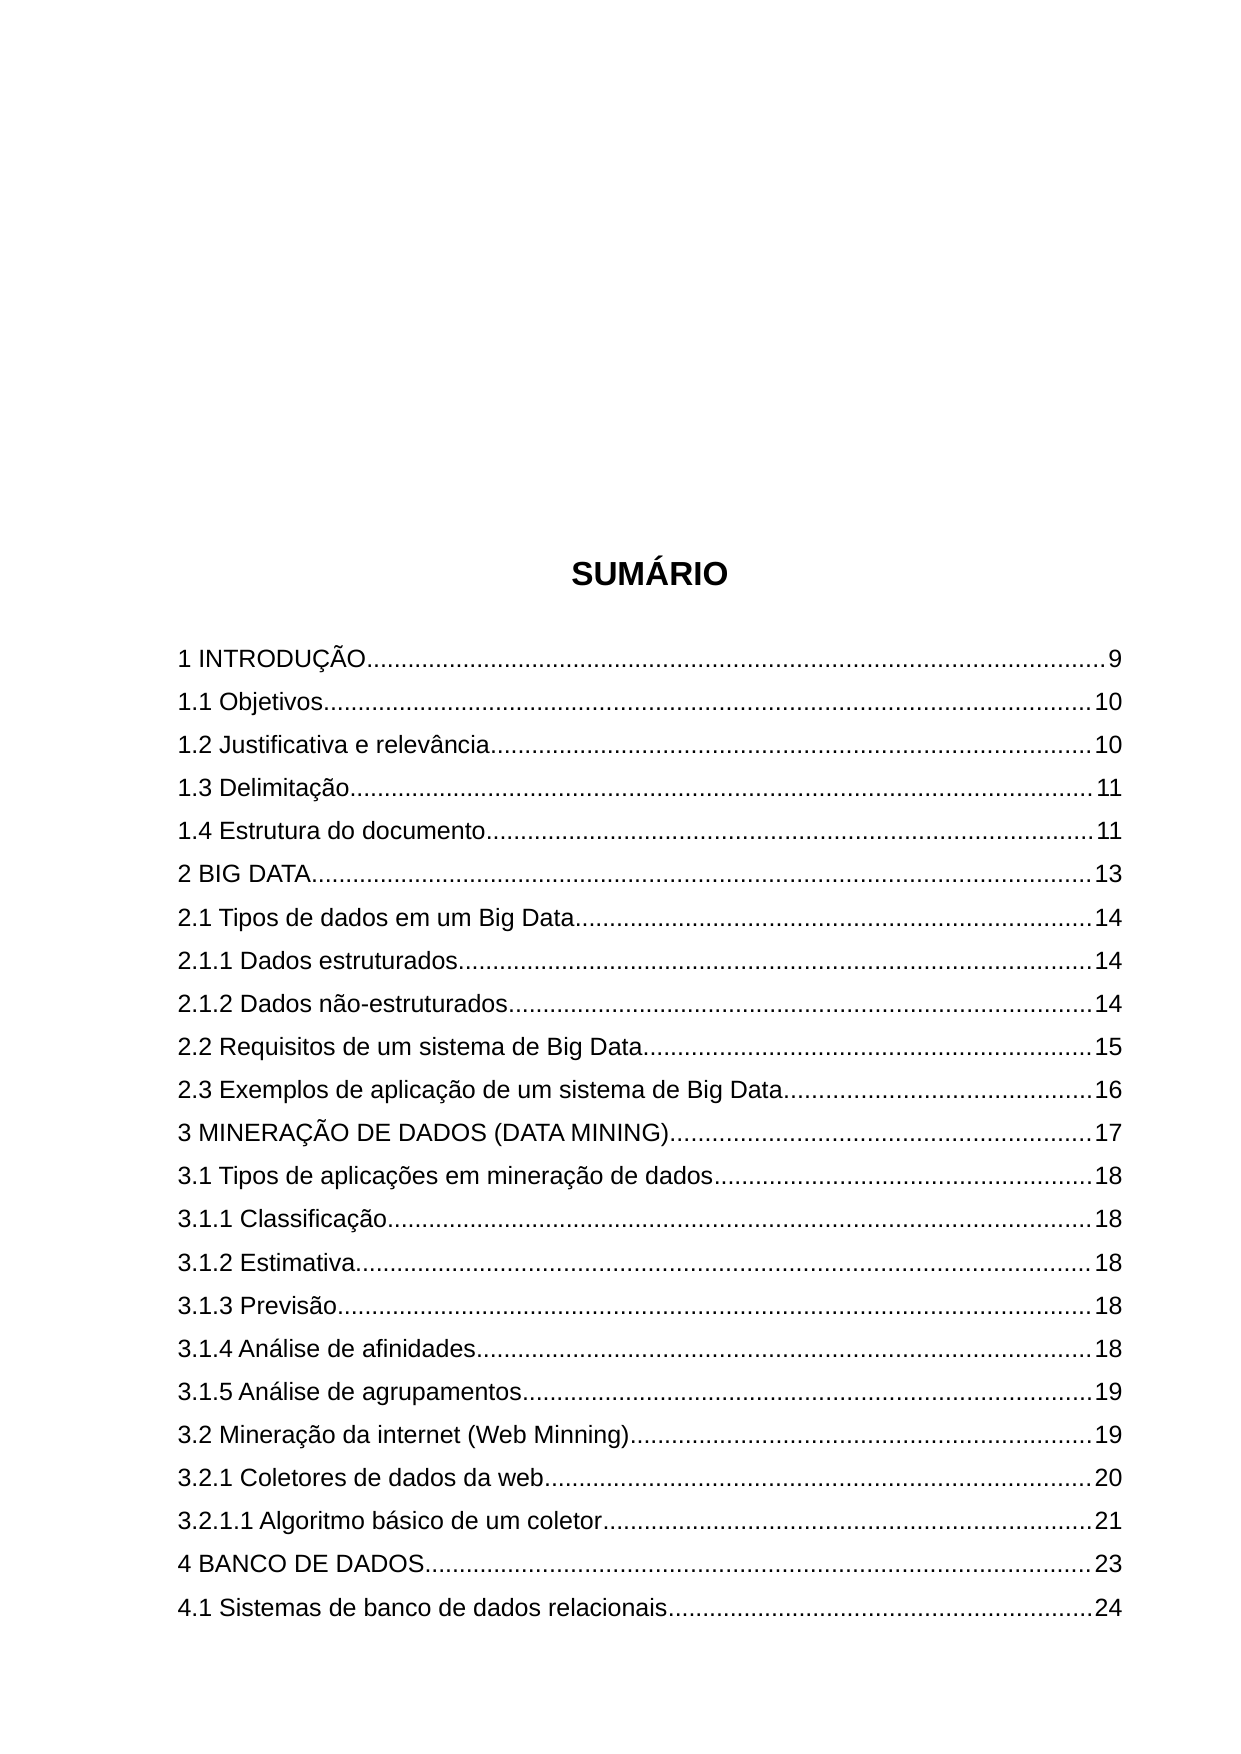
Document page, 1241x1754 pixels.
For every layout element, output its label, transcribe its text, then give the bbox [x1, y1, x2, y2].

text 3.1.4 Análise de afinidades 18 [177, 1334, 1122, 1362]
text 4 BANCO DE DADOS 23 [177, 1549, 1122, 1578]
text 3.1.5 Análise de agrupamentos 19 [177, 1377, 1122, 1406]
text 1.4 Estrutura do documento 11 [177, 816, 1122, 845]
text 2 BIG DATA 13 [177, 859, 1122, 888]
text 3.2 Mineração da internet (Web Minning) 19 [177, 1420, 1122, 1449]
subtitle SUMÁRIO [177, 554, 1122, 631]
text 3.2.1 Coletores de dados da web 20 [177, 1463, 1122, 1492]
text 3.1.1 Classificação 18 [177, 1204, 1122, 1233]
text 3.2.1.1 Algoritmo básico de um coletor 21 [177, 1506, 1122, 1535]
text 2.1 Tipos de dados em um Big Data 14 [177, 902, 1122, 931]
text 2.1.1 Dados estruturados 14 [177, 946, 1122, 974]
text 4.1 Sistemas de banco de dados relacionais 24 [177, 1592, 1122, 1621]
text 3 MINERAÇÃO DE DADOS (DATA MINING) 17 [177, 1118, 1122, 1147]
text 3.1.3 Previsão 18 [177, 1291, 1122, 1319]
text 1.3 Delimitação 11 [177, 773, 1122, 802]
text 1.2 Justificativa e relevância 10 [177, 730, 1122, 759]
text 2.1.2 Dados não-estruturados 14 [177, 989, 1122, 1017]
text 2.2 Requisitos de um sistema de Big Data 15 [177, 1032, 1122, 1061]
text 3.1 Tipos de aplicações em mineração de dados 18 [177, 1161, 1122, 1190]
text 1 INTRODUÇÃO 9 [177, 644, 1122, 672]
text 1.1 Objetivos 10 [177, 687, 1122, 716]
text 3.1.2 Estimativa 18 [177, 1247, 1122, 1276]
text 2.3 Exemplos de aplicação de um sistema de Big Data 16 [177, 1075, 1122, 1104]
